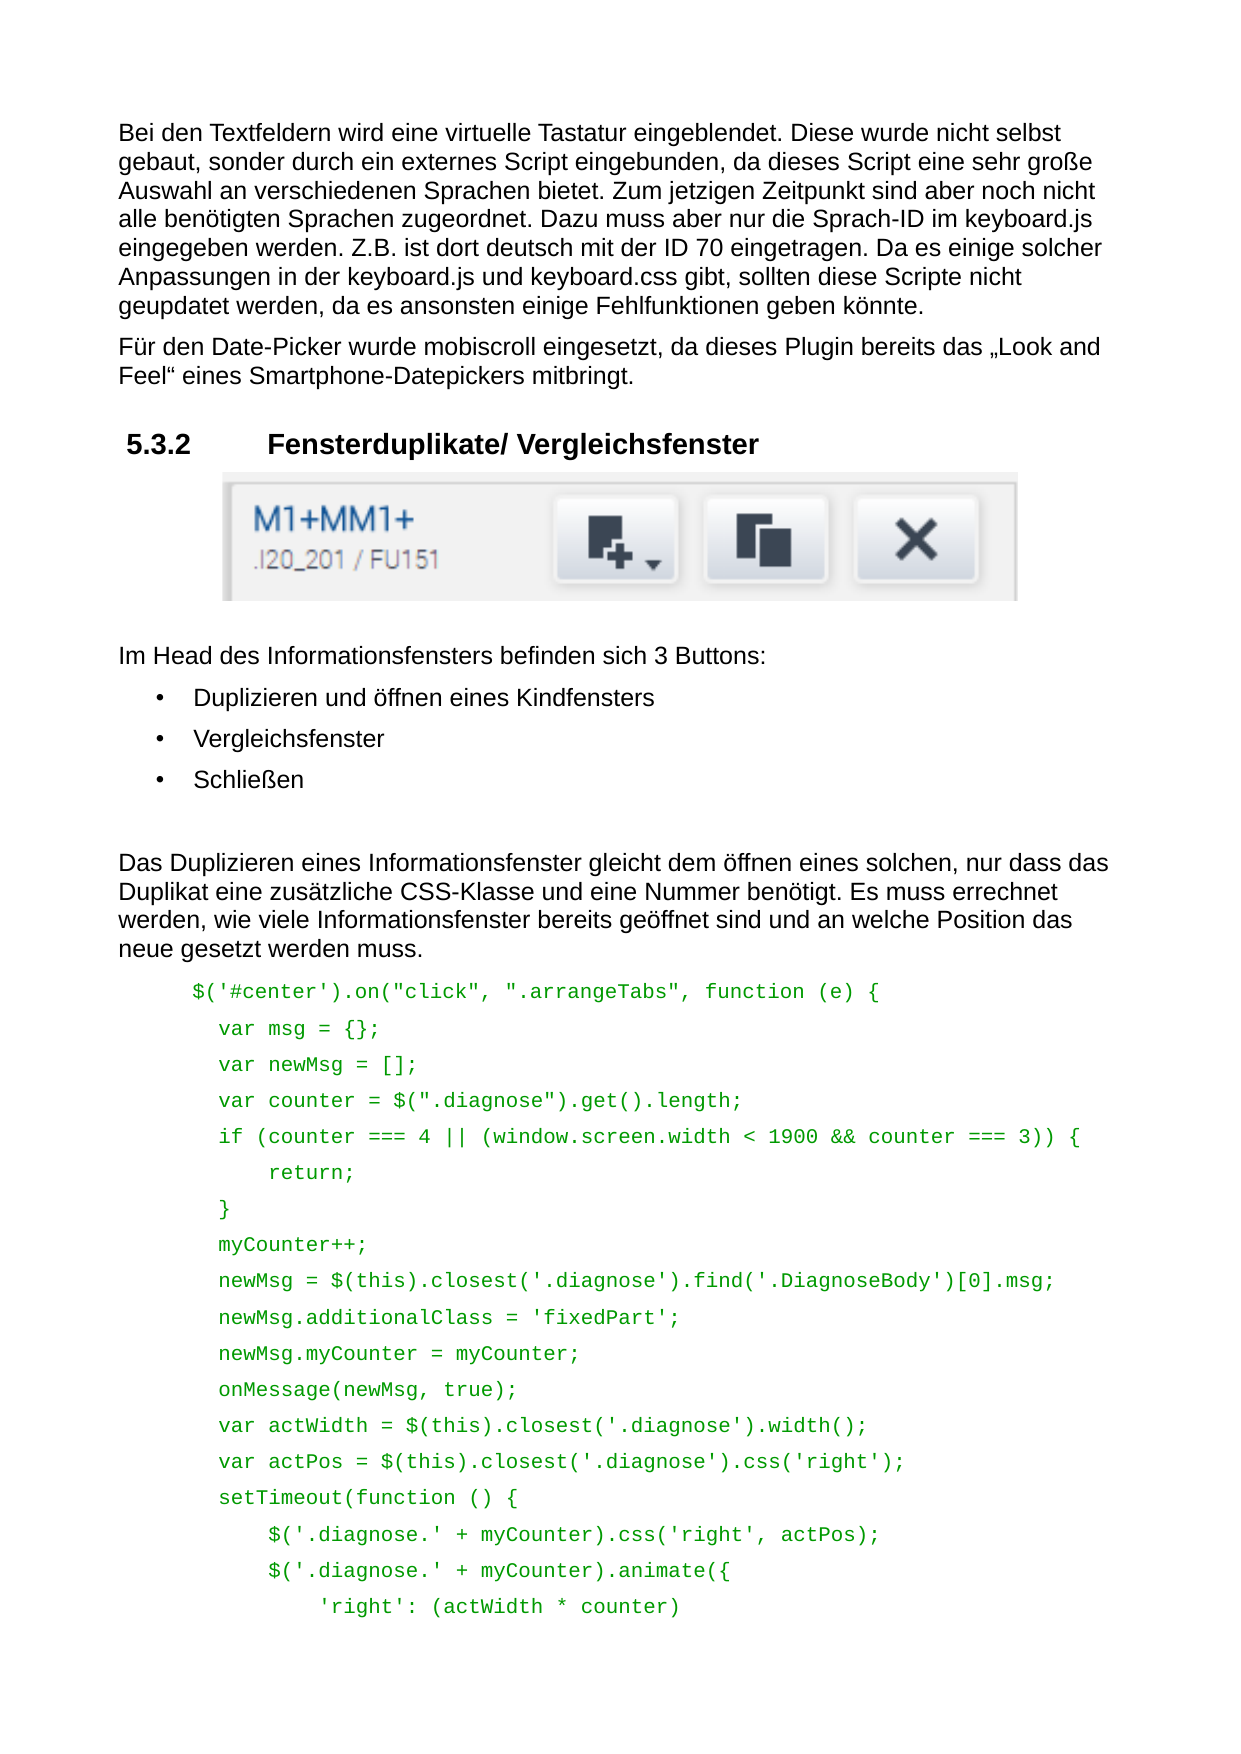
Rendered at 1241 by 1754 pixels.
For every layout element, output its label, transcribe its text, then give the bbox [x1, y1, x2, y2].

list Schließen [156, 765, 1122, 794]
subtitle Fensterduplikate/ Vergleichsfenster [118, 427, 1122, 460]
text Für den Date-Picker wurde mobiscroll eingesetzt, da dieses Plugin bereits das „Look and Feel“ eines Smartphone-Datepickers mitbringt. [118, 332, 1122, 389]
text Das Duplizieren eines Informationsfenster gleicht dem öffnen eines solchen, nur dass das Duplikat eine zusätzliche CSS-Klasse und eine Nummer benötigt. Es muss errechnet werden, wie viele Informationsfenster bereits geöffnet sind und an welche Position das neue gesetzt werden muss. [118, 848, 1122, 963]
text Im Head des Informationsfensters befinden sich 3 Buttons: [118, 641, 1122, 670]
text Bei den Textfeldern wird eine virtuelle Tastatur eingeblendet. Diese wurde nicht selbst gebaut, sonder durch ein externes Script eingebunden, da dieses Script eine sehr große Auswahl an verschiedenen Sprachen bietet. Zum jetzigen Zeitpunkt sind aber noch nicht alle benötigten Sprachen zugeordnet. Dazu muss aber nur die Sprach-ID im keyboard.js eingegeben werden. Z.B. ist dort deutsch mit der ID 70 eingetragen. Da es einige solcher Anpassungen in der keyboard.js und keyboard.css gibt, sollten diese Scripte nicht geupdatet werden, da es ansonsten einige Fehlfunktionen geben könnte. [118, 118, 1122, 319]
text $('.diagnose.' + myCounter).css('right', actPos); [118, 1523, 1122, 1547]
text myCounter++; [118, 1234, 1122, 1258]
text setTimeout(function () { [118, 1487, 1122, 1511]
text } [118, 1198, 1122, 1222]
text 'right': (actWidth * counter) [118, 1596, 1122, 1619]
text var actPos = $(this).closest('.diagnose').css('right'); [118, 1451, 1122, 1475]
text var newMsg = []; [118, 1054, 1122, 1077]
text var actWidth = $(this).closest('.diagnose').width(); [118, 1415, 1122, 1439]
text newMsg.additionalClass = 'fixedPart'; [118, 1307, 1122, 1330]
text var msg = {}; [118, 1017, 1122, 1041]
text $('#center').on("click", ".arrangeTabs", function (e) { [118, 975, 1122, 1005]
text newMsg.myCounter = myCounter; [118, 1343, 1122, 1366]
text var counter = $(".diagnose").get().length; [118, 1090, 1122, 1113]
text onMessage(newMsg, true); [118, 1379, 1122, 1403]
text return; [118, 1162, 1122, 1186]
list Duplizieren und öffnen eines Kindfensters [156, 682, 1122, 711]
text $('.diagnose.' + myCounter).animate({ [118, 1560, 1122, 1583]
text newMsg = $(this).closest('.diagnose').find('.DiagnoseBody')[0].msg; [118, 1271, 1122, 1294]
text if (counter === 4 || (window.screen.width < 1900 && counter === 3)) { [118, 1126, 1122, 1149]
list Vergleichsfenster [156, 724, 1122, 753]
